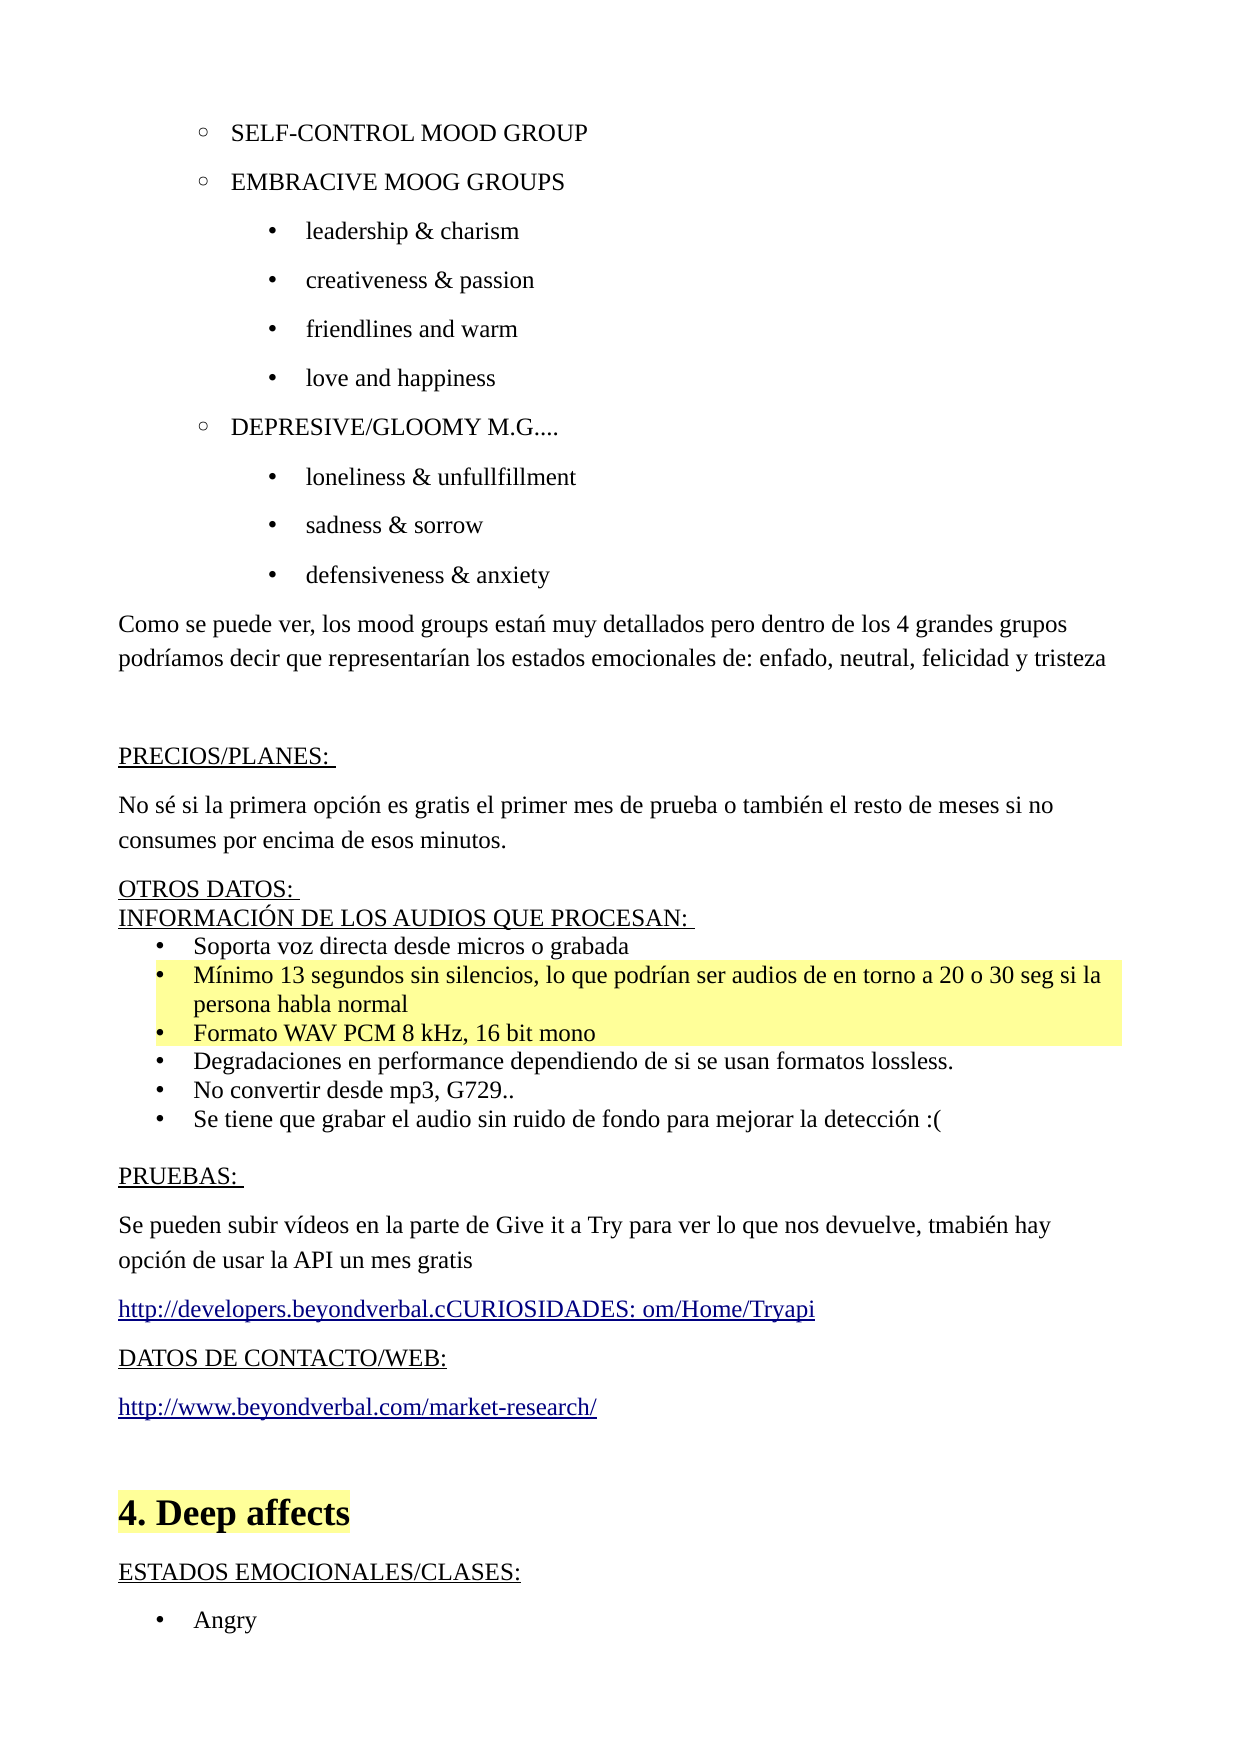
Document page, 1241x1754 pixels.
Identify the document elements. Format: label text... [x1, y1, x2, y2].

text ESTADOS EMOCIONALES/CLASES: [118, 1557, 1122, 1585]
list Soporta voz directa desde micros o grabada [156, 931, 1122, 960]
list loneliness & unfullfillment [268, 462, 1122, 490]
list defensiveness & anxiety [268, 560, 1122, 588]
list sadness & sorrow [268, 511, 1122, 539]
text PRECIOS/PLANES: [118, 741, 1122, 770]
list No convertir desde mp3, G729.. [156, 1075, 1122, 1104]
list creativeness & passion [268, 265, 1122, 294]
text DATOS DE CONTACTO/WEB: [118, 1343, 1122, 1372]
list Mínimo 13 segundos sin silencios, lo que podrían ser audios de en torno a 20 o 30 seg si la persona habla normal [156, 960, 1122, 1018]
list leadership & charism [268, 216, 1122, 245]
list Se tiene que grabar el audio sin ruido de fondo para mejorar la detección :( [156, 1104, 1122, 1133]
text PRUEBAS: [118, 1161, 1122, 1190]
text Se pueden subir vídeos en la parte de Give it a Try para ver lo que nos devuelve, tmabién hay opción de usar la API un mes gratis [118, 1211, 1122, 1274]
list DEPRESIVE/GLOOMY M.G.... [193, 412, 1122, 441]
text Como se puede ver, los mood groups estań muy detallados pero dentro de los 4 grandes grupos podríamos decir que representarían los estados emocionales de: enfado, neutral, felicidad y tristeza [118, 609, 1122, 672]
list Degradaciones en performance dependiendo de si se usan formatos lossless. [156, 1046, 1122, 1075]
list Formato WAV PCM 8 kHz, 16 bit mono [156, 1018, 1122, 1046]
text 4. Deep affects [118, 1490, 1122, 1533]
list friendlines and warm [268, 314, 1122, 343]
text INFORMACIÓN DE LOS AUDIOS QUE PROCESAN: [118, 903, 1122, 931]
list EMBRACIVE MOOG GROUPS [193, 167, 1122, 196]
list Angry [156, 1606, 1122, 1634]
list SELF-CONTROL MOOD GROUP [193, 118, 1122, 147]
list love and happiness [268, 363, 1122, 392]
text http://developers.beyondverbal.cCURIOSIDADES: om/Home/Tryapi [118, 1294, 1122, 1323]
text No sé si la primera opción es gratis el primer mes de prueba o también el resto de meses si no consumes por encima de esos minutos. [118, 790, 1122, 854]
text OTROS DATOS: [118, 874, 1122, 903]
text http://www.beyondverbal.com/market-research/ [118, 1392, 1122, 1421]
